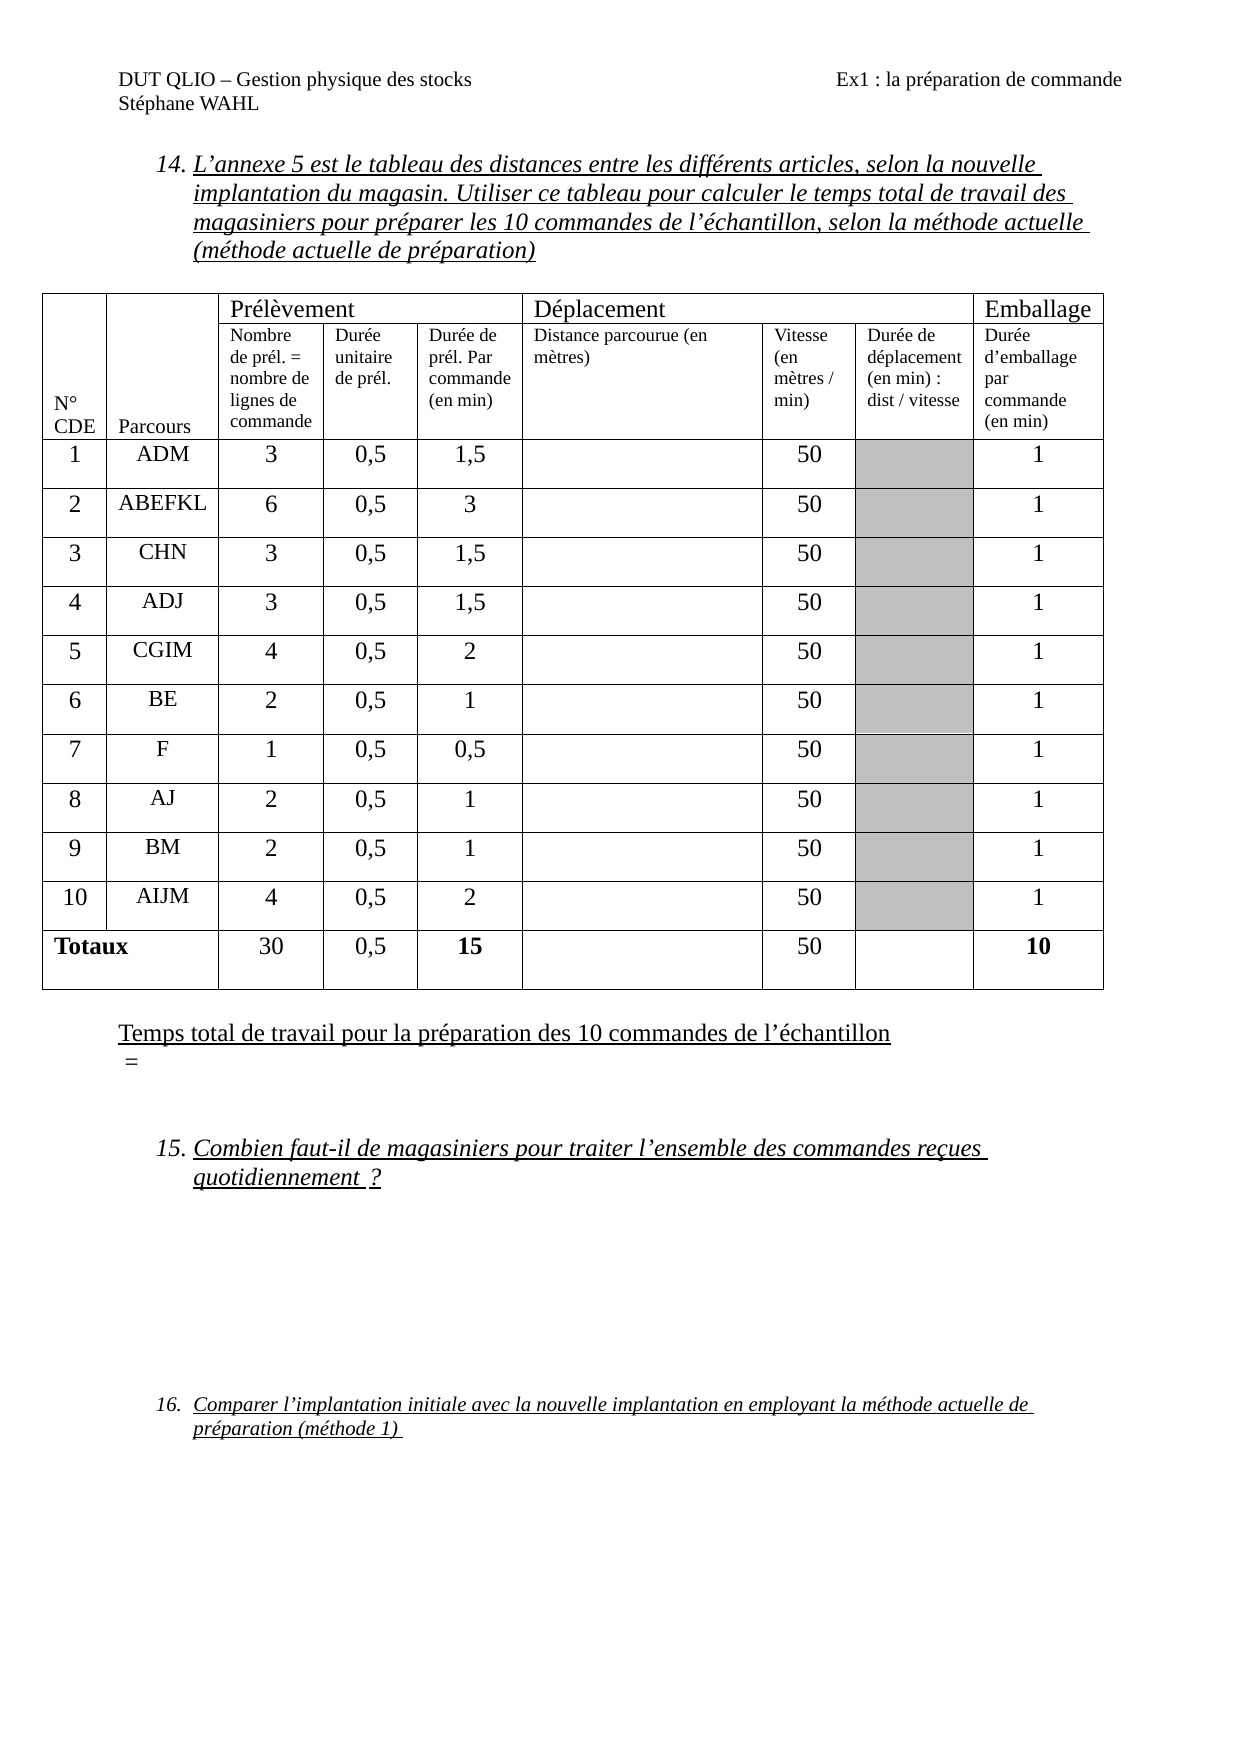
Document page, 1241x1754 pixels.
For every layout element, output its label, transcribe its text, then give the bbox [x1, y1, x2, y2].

table_cell [856, 489, 973, 537]
table_cell [523, 587, 762, 635]
table_cell 0,5 [324, 636, 417, 684]
table_cell [856, 882, 973, 930]
table_cell 50 [763, 685, 855, 733]
table_cell 3 [219, 538, 323, 586]
table_cell 1 [43, 440, 106, 488]
table_cell [523, 489, 762, 537]
table_cell 50 [763, 489, 855, 537]
table_cell 0,5 [324, 735, 417, 783]
list Comparer l’implantation initiale avec la nouvelle implantation en employant la méthode actuelle de préparation (méthode 1) [156, 1392, 1122, 1440]
table_cell [523, 685, 762, 733]
table_cell 6 [43, 685, 106, 733]
table_cell 0,5 [324, 538, 417, 586]
table_cell 5 [43, 636, 106, 684]
table_cell [523, 882, 762, 930]
table_cell 10 [974, 931, 1103, 989]
table_cell 0,5 [324, 784, 417, 832]
table_cell [856, 784, 973, 832]
table_cell 1 [974, 833, 1103, 881]
table_cell 50 [763, 440, 855, 488]
table_cell F [107, 735, 218, 783]
table_cell 1 [418, 833, 522, 881]
table_cell 2 [418, 636, 522, 684]
table_cell 10 [43, 882, 106, 930]
table_cell [856, 931, 973, 989]
table_cell 4 [43, 587, 106, 635]
table_cell 1,5 [418, 587, 522, 635]
table_cell 1 [974, 538, 1103, 586]
list L’annexe 5 est le tableau des distances entre les différents articles, selon la nouvelle implantation du magasin. Utiliser ce tableau pour calculer le temps total de travail des magasiniers pour préparer les 10 commandes de l’échantillon, selon la méthode actuelle (méthode actuelle de préparation) [156, 149, 1122, 264]
table_cell 1 [974, 735, 1103, 783]
table_cell 8 [43, 784, 106, 832]
table_cell 50 [763, 882, 855, 930]
table_cell Durée d’emballage par commande (en min) [974, 324, 1103, 438]
table_cell 50 [763, 931, 855, 989]
table_cell 6 [219, 489, 323, 537]
table_cell 3 [418, 489, 522, 537]
table_cell [523, 735, 762, 783]
table_cell [856, 440, 973, 488]
text = [118, 1047, 1122, 1076]
table_cell [523, 538, 762, 586]
table_cell ADM [107, 440, 218, 488]
table_cell 0,5 [418, 735, 522, 783]
table_cell 50 [763, 636, 855, 684]
table_cell CHN [107, 538, 218, 586]
table_cell [523, 833, 762, 881]
table_cell Vitesse (en mètres / min) [763, 324, 855, 438]
table_cell 4 [219, 636, 323, 684]
table_cell [856, 636, 973, 684]
table_header Déplacement [523, 294, 973, 323]
table_cell 0,5 [324, 882, 417, 930]
table_header Emballage [974, 294, 1103, 323]
table_cell 0,5 [324, 685, 417, 733]
table_cell ABEFKL [107, 489, 218, 537]
table_cell AJ [107, 784, 218, 832]
table_cell [856, 685, 973, 733]
table_cell 1,5 [418, 440, 522, 488]
table_header N° CDE [43, 294, 106, 438]
table_cell 1 [219, 735, 323, 783]
table_cell 0,5 [324, 440, 417, 488]
table_cell 15 [418, 931, 522, 989]
table_cell 50 [763, 833, 855, 881]
table_cell 50 [763, 784, 855, 832]
table_cell BE [107, 685, 218, 733]
table_cell Totaux [43, 931, 218, 989]
table_cell 7 [43, 735, 106, 783]
table_cell Durée unitaire de prél. [324, 324, 417, 438]
table_cell AIJM [107, 882, 218, 930]
table_cell 3 [219, 440, 323, 488]
table_cell 1 [974, 440, 1103, 488]
table_cell [523, 440, 762, 488]
table_cell 2 [418, 882, 522, 930]
table_cell 1 [974, 489, 1103, 537]
table_cell 1 [974, 882, 1103, 930]
table_cell Durée de déplacement (en min) : dist / vitesse [856, 324, 973, 438]
table_cell BM [107, 833, 218, 881]
table_cell [856, 735, 973, 783]
list Combien faut-il de magasiniers pour traiter l’ensemble des commandes reçues quotidiennement ? [156, 1133, 1122, 1191]
table_cell 1 [418, 685, 522, 733]
table_cell 0,5 [324, 833, 417, 881]
table_cell 30 [219, 931, 323, 989]
table_header Prélèvement [219, 294, 522, 323]
table_cell 50 [763, 587, 855, 635]
table_cell Nombre de prél. = nombre de lignes de commande [219, 324, 323, 438]
table_cell [856, 587, 973, 635]
table_cell 1 [418, 784, 522, 832]
table_cell 2 [219, 784, 323, 832]
table_cell 9 [43, 833, 106, 881]
table_cell [523, 931, 762, 989]
table_cell 1 [974, 636, 1103, 684]
table_cell [856, 833, 973, 881]
table_cell [523, 636, 762, 684]
table_cell Distance parcourue (en mètres) [523, 324, 762, 438]
table_cell 3 [219, 587, 323, 635]
table_cell 2 [43, 489, 106, 537]
table_cell 4 [219, 882, 323, 930]
table_cell 50 [763, 735, 855, 783]
table_cell 1,5 [418, 538, 522, 586]
table_cell ADJ [107, 587, 218, 635]
table_cell 1 [974, 685, 1103, 733]
table_cell Durée de prél. Par commande (en min) [418, 324, 522, 438]
table_cell 50 [763, 538, 855, 586]
table_cell 2 [219, 685, 323, 733]
table_header Parcours [107, 294, 218, 438]
table_cell 2 [219, 833, 323, 881]
table_cell 1 [974, 587, 1103, 635]
table_cell 0,5 [324, 931, 417, 989]
table_cell CGIM [107, 636, 218, 684]
table_cell [856, 538, 973, 586]
table_cell [523, 784, 762, 832]
table_cell 3 [43, 538, 106, 586]
table_cell 1 [974, 784, 1103, 832]
table_cell 0,5 [324, 587, 417, 635]
text Temps total de travail pour la préparation des 10 commandes de l’échantillon [118, 1018, 1122, 1047]
table_cell 0,5 [324, 489, 417, 537]
